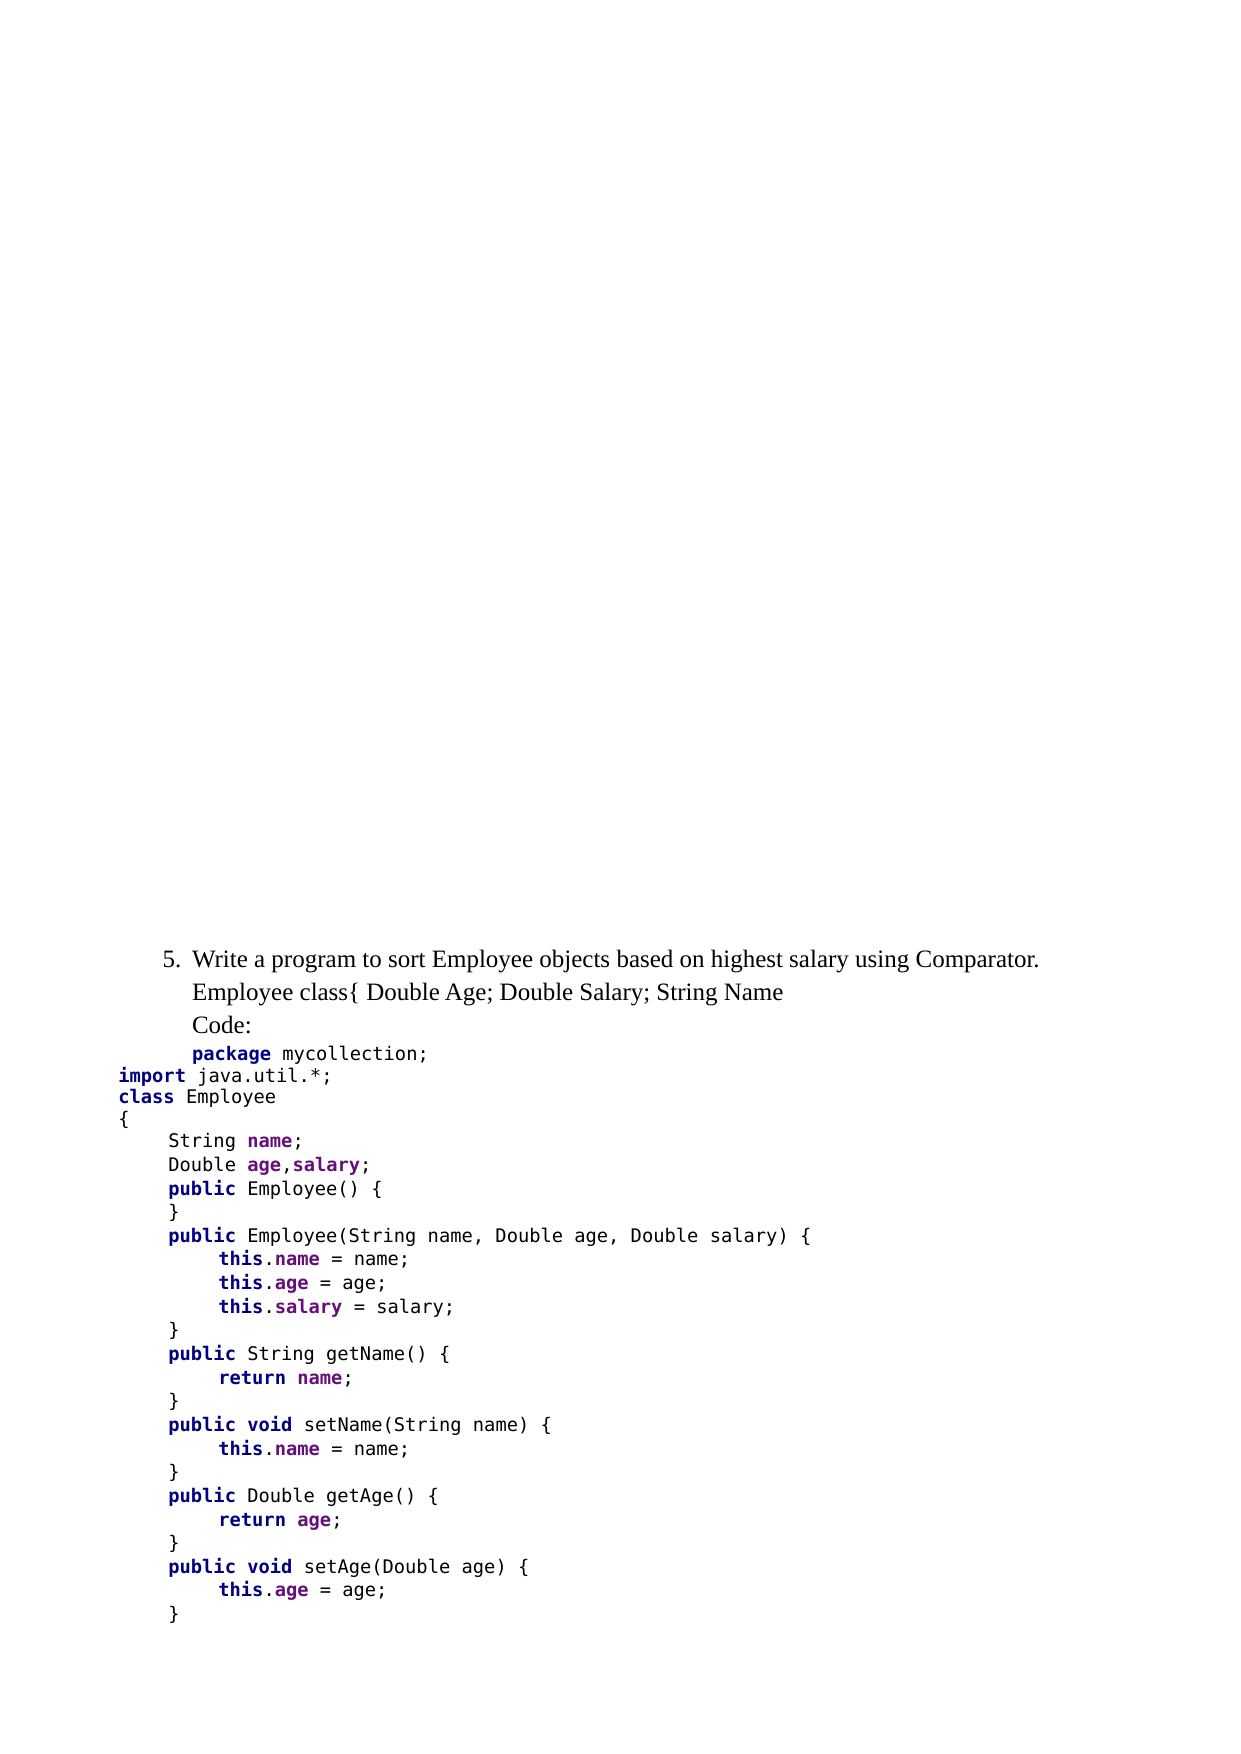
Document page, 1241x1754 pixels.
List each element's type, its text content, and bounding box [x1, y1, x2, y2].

text } [118, 1390, 1122, 1414]
text { [118, 1108, 1122, 1130]
text } [118, 1461, 1122, 1485]
list Write a program to sort Employee objects based on highest salary using Comparator. Employee class{ Double Age; Double Salary; String Name [162, 944, 1122, 1005]
text } [118, 1319, 1122, 1343]
text return name; [118, 1367, 1122, 1390]
text this.name = name; [118, 1438, 1122, 1461]
text public void setName(String name) { [118, 1414, 1122, 1438]
text } [118, 1532, 1122, 1556]
text this.name = name; [118, 1248, 1122, 1272]
list package mycollection; [162, 1043, 1122, 1064]
list Code: [162, 1010, 1122, 1038]
text return age; [118, 1508, 1122, 1532]
text } [118, 1603, 1122, 1627]
text this.age = age; [118, 1272, 1122, 1296]
text this.age = age; [118, 1579, 1122, 1603]
text public String getName() { [118, 1343, 1122, 1367]
text import java.util.*; [118, 1064, 1122, 1086]
text class Employee [118, 1086, 1122, 1108]
text public void setAge(Double age) { [118, 1556, 1122, 1579]
text public Employee(String name, Double age, Double salary) { [118, 1225, 1122, 1248]
text } [118, 1201, 1122, 1225]
text public Employee() { [118, 1177, 1122, 1201]
text String name; [118, 1130, 1122, 1154]
text this.salary = salary; [118, 1296, 1122, 1319]
text Double age,salary; [118, 1154, 1122, 1177]
text public Double getAge() { [118, 1485, 1122, 1508]
